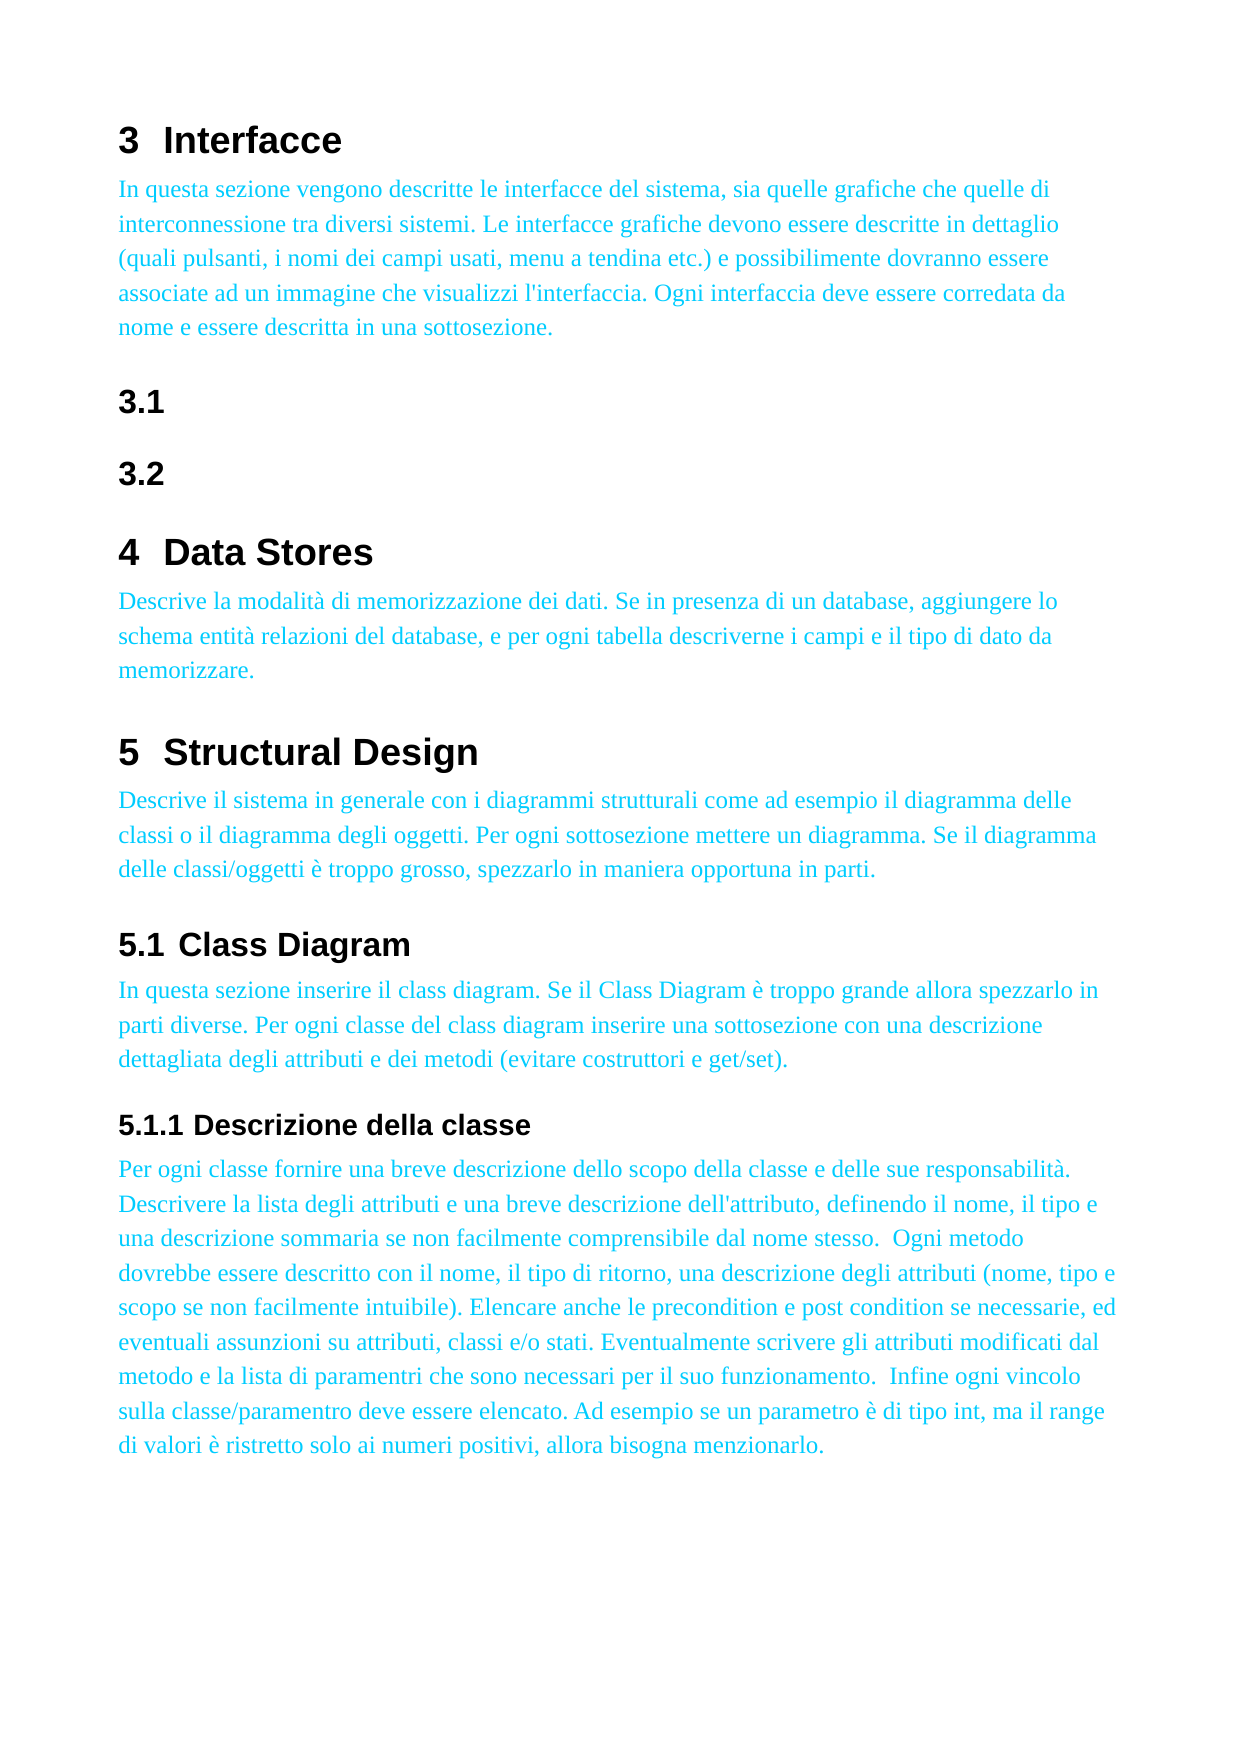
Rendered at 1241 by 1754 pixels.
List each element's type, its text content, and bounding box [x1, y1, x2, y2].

text In questa sezione vengono descritte le interfacce del sistema, sia quelle grafiche che quelle di interconnessione tra diversi sistemi. Le interfacce grafiche devono essere descritte in dettaglio (quali pulsanti, i nomi dei campi usati, menu a tendina etc.) e possibilimente dovranno essere associate ad un immagine che visualizzi l'interfaccia. Ogni interfaccia deve essere corredata da nome e essere descritta in una sottosezione. [118, 174, 1122, 341]
subtitle Structural Design [118, 729, 1122, 773]
text In questa sezione inserire il class diagram. Se il Class Diagram è troppo grande allora spezzarlo in parti diverse. Per ogni classe del class diagram inserire una sottosezione con una descrizione dettagliata degli attributi e dei metodi (evitare costruttori e get/set). [118, 976, 1122, 1073]
subtitle Data Stores [118, 530, 1122, 574]
subtitle Interfacce [118, 118, 1122, 162]
text Descrive la modalità di memorizzazione dei dati. Se in presenza di un database, aggiungere lo schema entità relazioni del database, e per ogni tabella descriverne i campi e il tipo di dato da memorizzare. [118, 586, 1122, 684]
text Per ogni classe fornire una breve descrizione dello scopo della classe e delle sue responsabilità. Descrivere la lista degli attributi e una breve descrizione dell'attributo, definendo il nome, il tipo e una descrizione sommaria se non facilmente comprensibile dal nome stesso. Ogni metodo dovrebbe essere descritto con il nome, il tipo di ritorno, una descrizione degli attributi (nome, tipo e scopo se non facilmente intuibile). Elencare anche le precondition e post condition se necessarie, ed eventuali assunzioni su attributi, classi e/o stati. Eventualmente scrivere gli attributi modificati dal metodo e la lista di paramentri che sono necessari per il suo funzionamento. Infine ogni vincolo sulla classe/paramentro deve essere elencato. Ad esempio se un parametro è di tipo int, ma il range di valori è ristretto solo ai numeri positivi, allora bisogna menzionarlo. [118, 1154, 1122, 1459]
text Descrive il sistema in generale con i diagrammi strutturali come ad esempio il diagramma delle classi o il diagramma degli oggetti. Per ogni sottosezione mettere un diagramma. Se il diagramma delle classi/oggetti è troppo grosso, spezzarlo in maniera opportuna in parti. [118, 786, 1122, 883]
subtitle Descrizione della classe [118, 1108, 1122, 1142]
subtitle Class Diagram [118, 924, 1122, 963]
